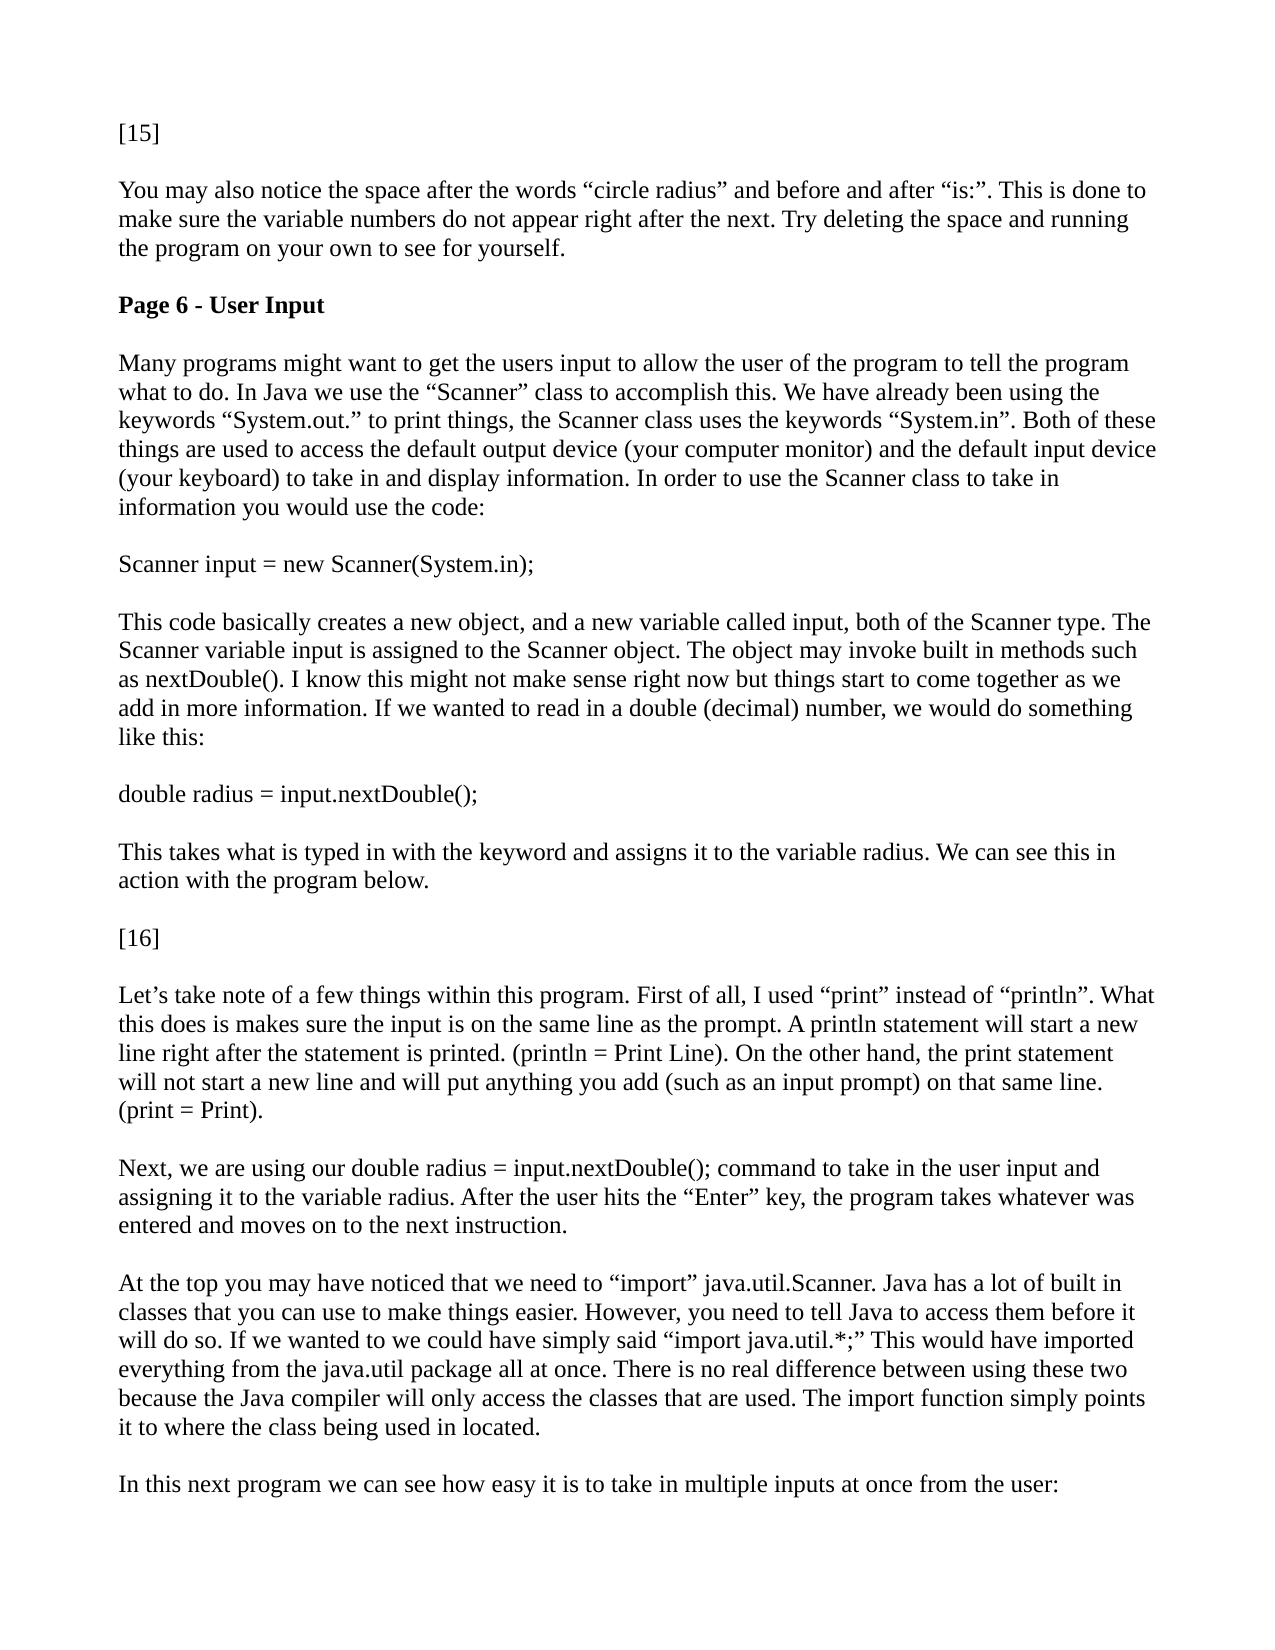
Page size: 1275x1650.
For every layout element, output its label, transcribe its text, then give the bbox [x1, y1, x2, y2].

text [15] [118, 118, 1157, 147]
text double radius = input.nextDouble(); [118, 779, 1157, 808]
text This code basically creates a new object, and a new variable called input, both of the Scanner type. The Scanner variable input is assigned to the Scanner object. The object may invoke built in methods such as nextDouble(). I know this might not make sense right now but things start to come together as we add in more information. If we wanted to read in a double (decimal) number, we would do something like this: [118, 607, 1157, 751]
text Page 6 - User Input [118, 291, 1157, 319]
text Let’s take note of a few things within this program. First of all, I used “print” instead of “println”. What this does is makes sure the input is on the same line as the prompt. A println statement will start a new line right after the statement is printed. (println = Print Line). On the other hand, the print statement will not start a new line and will put anything you add (such as an input prompt) on that same line. (print = Print). [118, 981, 1157, 1124]
text In this next program we can see how easy it is to take in multiple inputs at once from the user: [118, 1469, 1157, 1498]
text You may also notice the space after the words “circle radius” and before and after “is:”. This is done to make sure the variable numbers do not appear right after the next. Try deleting the space and running the program on your own to see for yourself. [118, 176, 1157, 262]
text At the top you may have noticed that we need to “import” java.util.Scanner. Java has a lot of built in classes that you can use to make things easier. However, you need to tell Java to access them before it will do so. If we wanted to we could have simply said “import java.util.*;” This would have imported everything from the java.util package all at once. There is no real difference between using these two because the Java compiler will only access the classes that are used. The import function simply points it to where the class being used in located. [118, 1268, 1157, 1441]
text Many programs might want to get the users input to allow the user of the program to tell the program what to do. In Java we use the “Scanner” class to accomplish this. We have already been using the keywords “System.out.” to print things, the Scanner class uses the keywords “System.in”. Both of these things are used to access the default output device (your computer monitor) and the default input device (your keyboard) to take in and display information. In order to use the Scanner class to take in information you would use the code: [118, 348, 1157, 521]
text This takes what is typed in with the keyword and assigns it to the variable radius. We can see this in action with the program below. [118, 837, 1157, 894]
text [16] [118, 923, 1157, 952]
text Next, we are using our double radius = input.nextDouble(); command to take in the user input and assigning it to the variable radius. After the user hits the “Enter” key, the program takes whatever was entered and moves on to the next instruction. [118, 1153, 1157, 1239]
text Scanner input = new Scanner(System.in); [118, 549, 1157, 578]
